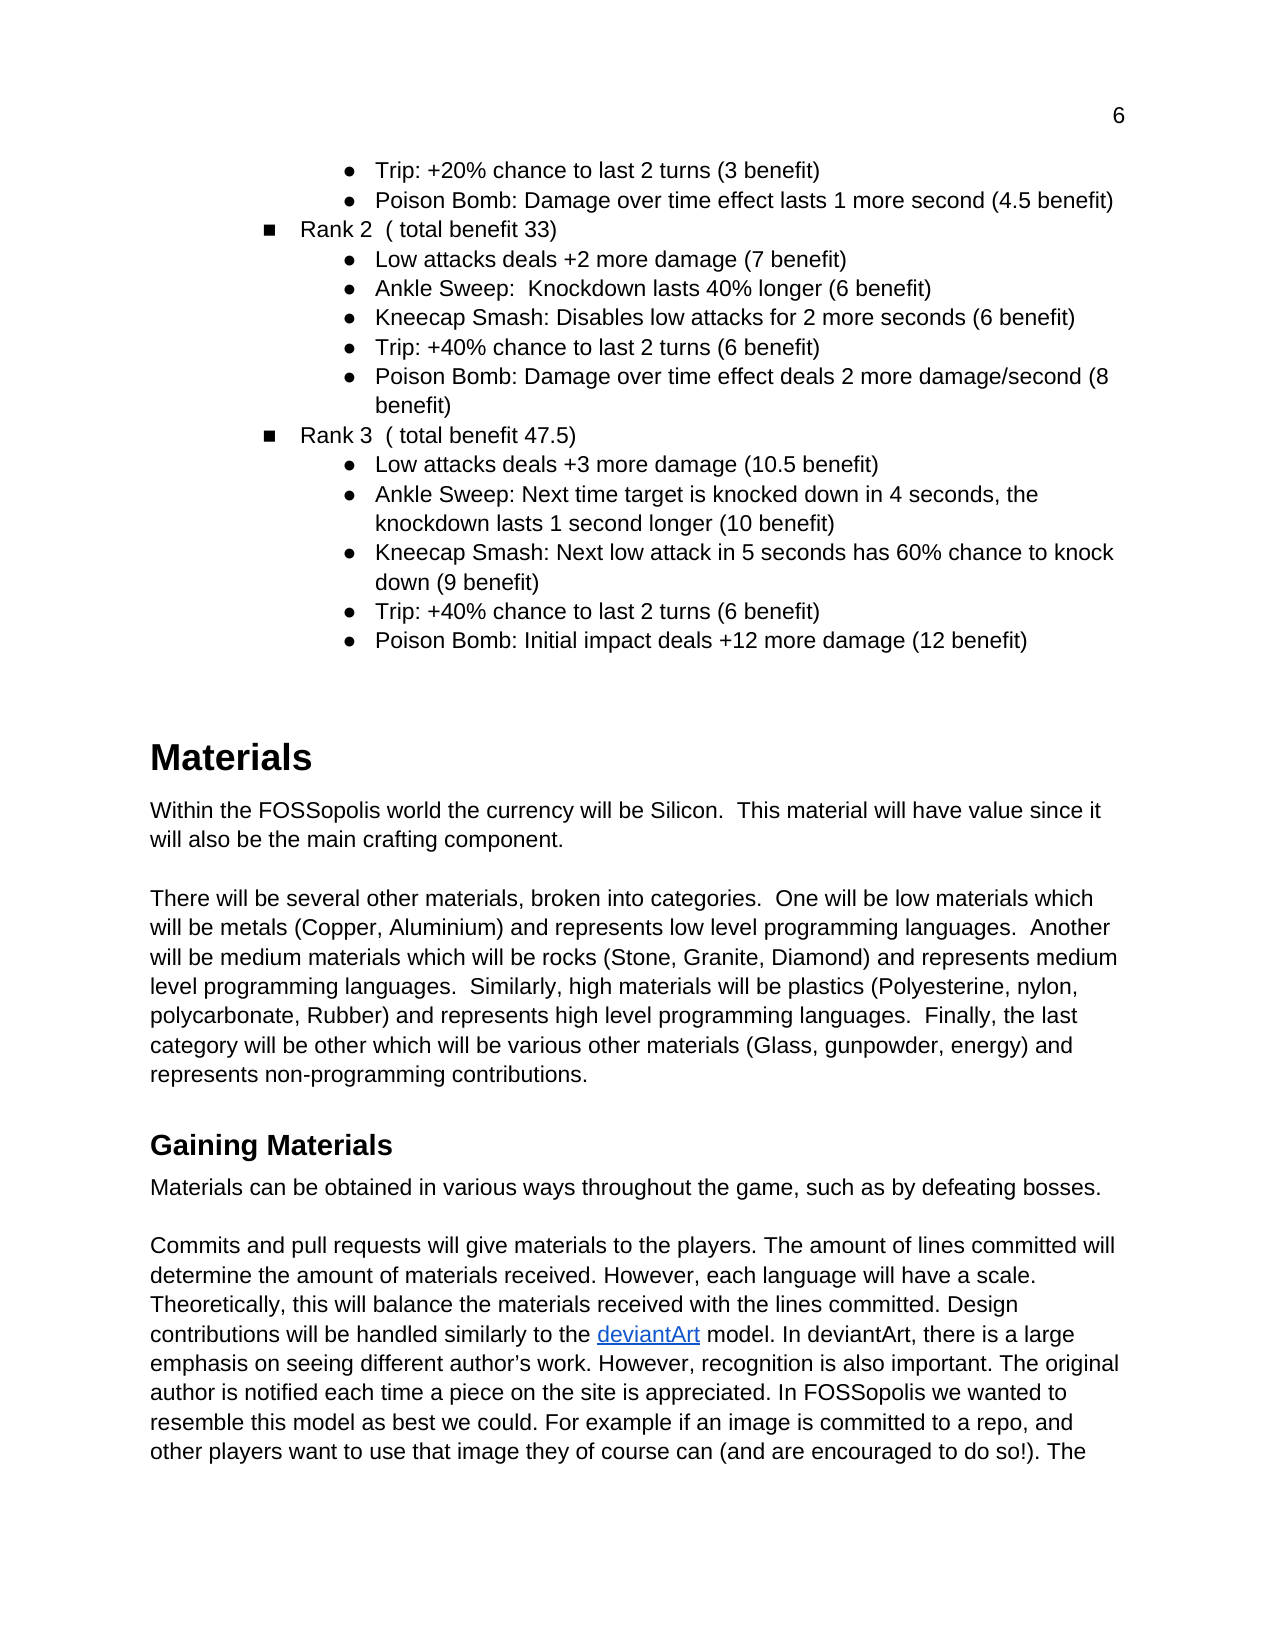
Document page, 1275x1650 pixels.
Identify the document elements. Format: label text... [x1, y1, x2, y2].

list Low attacks deals +3 more damage (10.5 benefit) [150, 452, 1125, 477]
subtitle Gaining Materials [150, 1129, 1125, 1161]
list Poison Bomb: Damage over time effect lasts 1 more second (4.5 benefit) [150, 187, 1125, 213]
list Ankle Sweep: Next time target is knocked down in 4 seconds, the knockdown lasts 1 second longer (10 benefit) [150, 481, 1125, 536]
list Trip: +20% chance to last 2 turns (3 benefit) [150, 158, 1125, 184]
text There will be several other materials, broken into categories. One will be low materials which will be metals (Copper, Aluminium) and represents low level programming languages. Another will be medium materials which will be rocks (Stone, Granite, Diamond) and represents medium level programming languages. Similarly, high materials will be plastics (Polyesterine, nylon, polycarbonate, Rubber) and represents high level programming languages. Finally, the last category will be other which will be various other materials (Glass, gunpowder, energy) and represents non-programming contributions. [150, 886, 1125, 1087]
list Kneecap Smash: Disables low attacks for 2 more seconds (6 benefit) [150, 305, 1125, 331]
list Trip: +40% chance to last 2 turns (6 benefit) [150, 599, 1125, 624]
list Rank 2 ( total benefit 33) [262, 217, 1125, 242]
text Commits and pull requests will give materials to the players. The amount of lines committed will determine the amount of materials received. However, each language will have a scale. Theoretically, this will balance the materials received with the lines committed. Design contributions will be handled similarly to the deviantArt model. In deviantArt, there is a large emphasis on seeing different author’s work. However, recognition is also important. The original author is notified each time a piece on the site is appreciated. In FOSSopolis we wanted to resemble this model as best we could. For example if an image is committed to a repo, and other players want to use that image they of course can (and are encouraged to do so!). The [150, 1233, 1125, 1464]
text Materials can be obtained in various ways throughout the game, such as by defeating bosses. [150, 1174, 1125, 1200]
list Kneecap Smash: Next low attack in 5 seconds has 60% chance to knock down (9 benefit) [150, 540, 1125, 595]
list Ankle Sweep: Knockdown lasts 40% longer (6 benefit) [150, 276, 1125, 301]
list Rank 3 ( total benefit 47.5) [262, 422, 1125, 448]
list Trip: +40% chance to last 2 turns (6 benefit) [150, 334, 1125, 360]
text Within the FOSSopolis world the currency will be Silicon. This material will have value since it will also be the main crafting component. [150, 797, 1125, 852]
list Poison Bomb: Initial impact deals +12 more damage (12 benefit) [150, 628, 1125, 654]
subtitle Materials [150, 737, 1125, 779]
list Low attacks deals +2 more damage (7 benefit) [150, 246, 1125, 272]
list Poison Bomb: Damage over time effect deals 2 more damage/second (8 benefit) [150, 364, 1125, 419]
